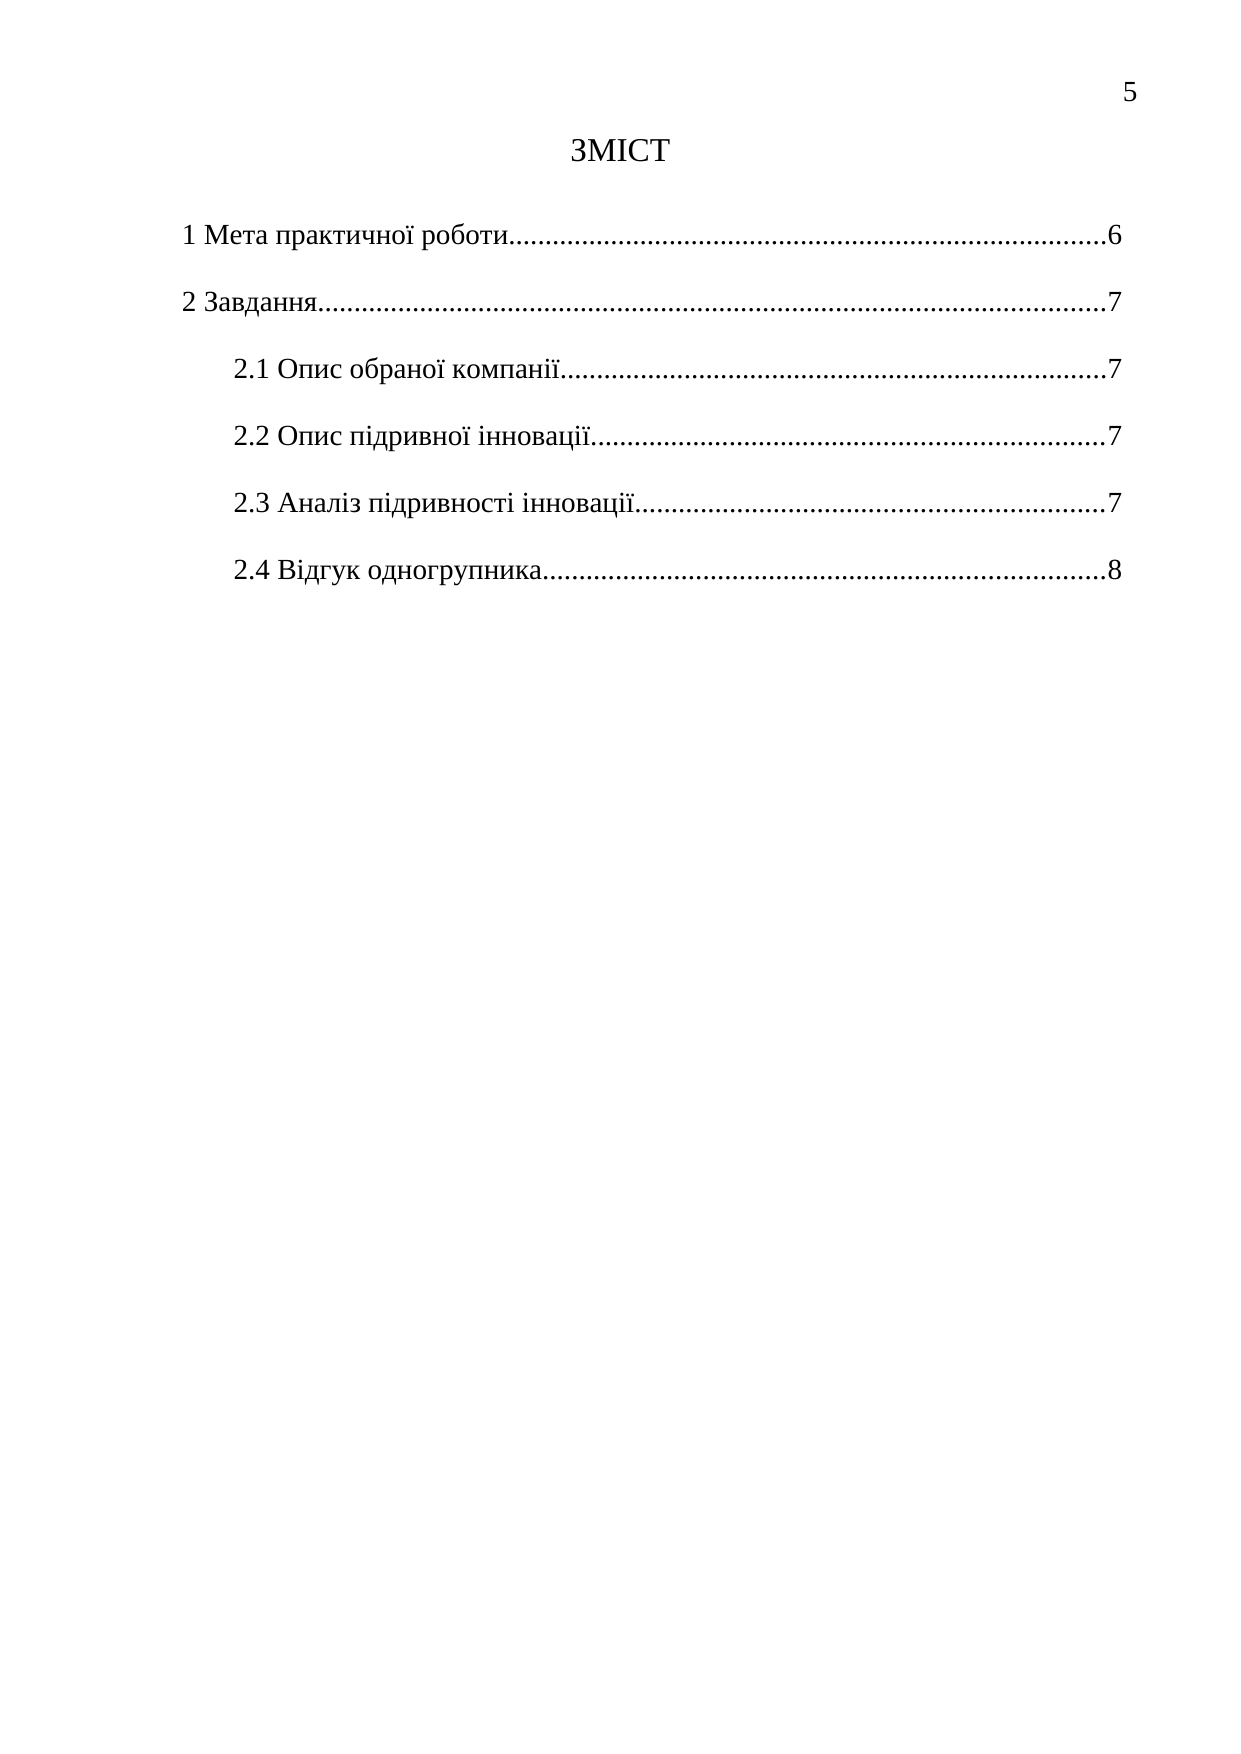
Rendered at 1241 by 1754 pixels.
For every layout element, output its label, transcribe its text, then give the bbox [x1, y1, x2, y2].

text 2 Завдання 7 [182, 284, 1122, 317]
subtitle Зміст [118, 130, 1122, 168]
text 1 Мета практичної роботи 6 [182, 217, 1122, 250]
text 2.4 Відгук одногрупника 8 [233, 552, 1122, 585]
text 2.2 Опис підривної інновації 7 [233, 418, 1122, 451]
text 2.3 Аналіз підривності інновації 7 [233, 485, 1122, 518]
text 2.1 Опис обраної компанії 7 [233, 351, 1122, 384]
